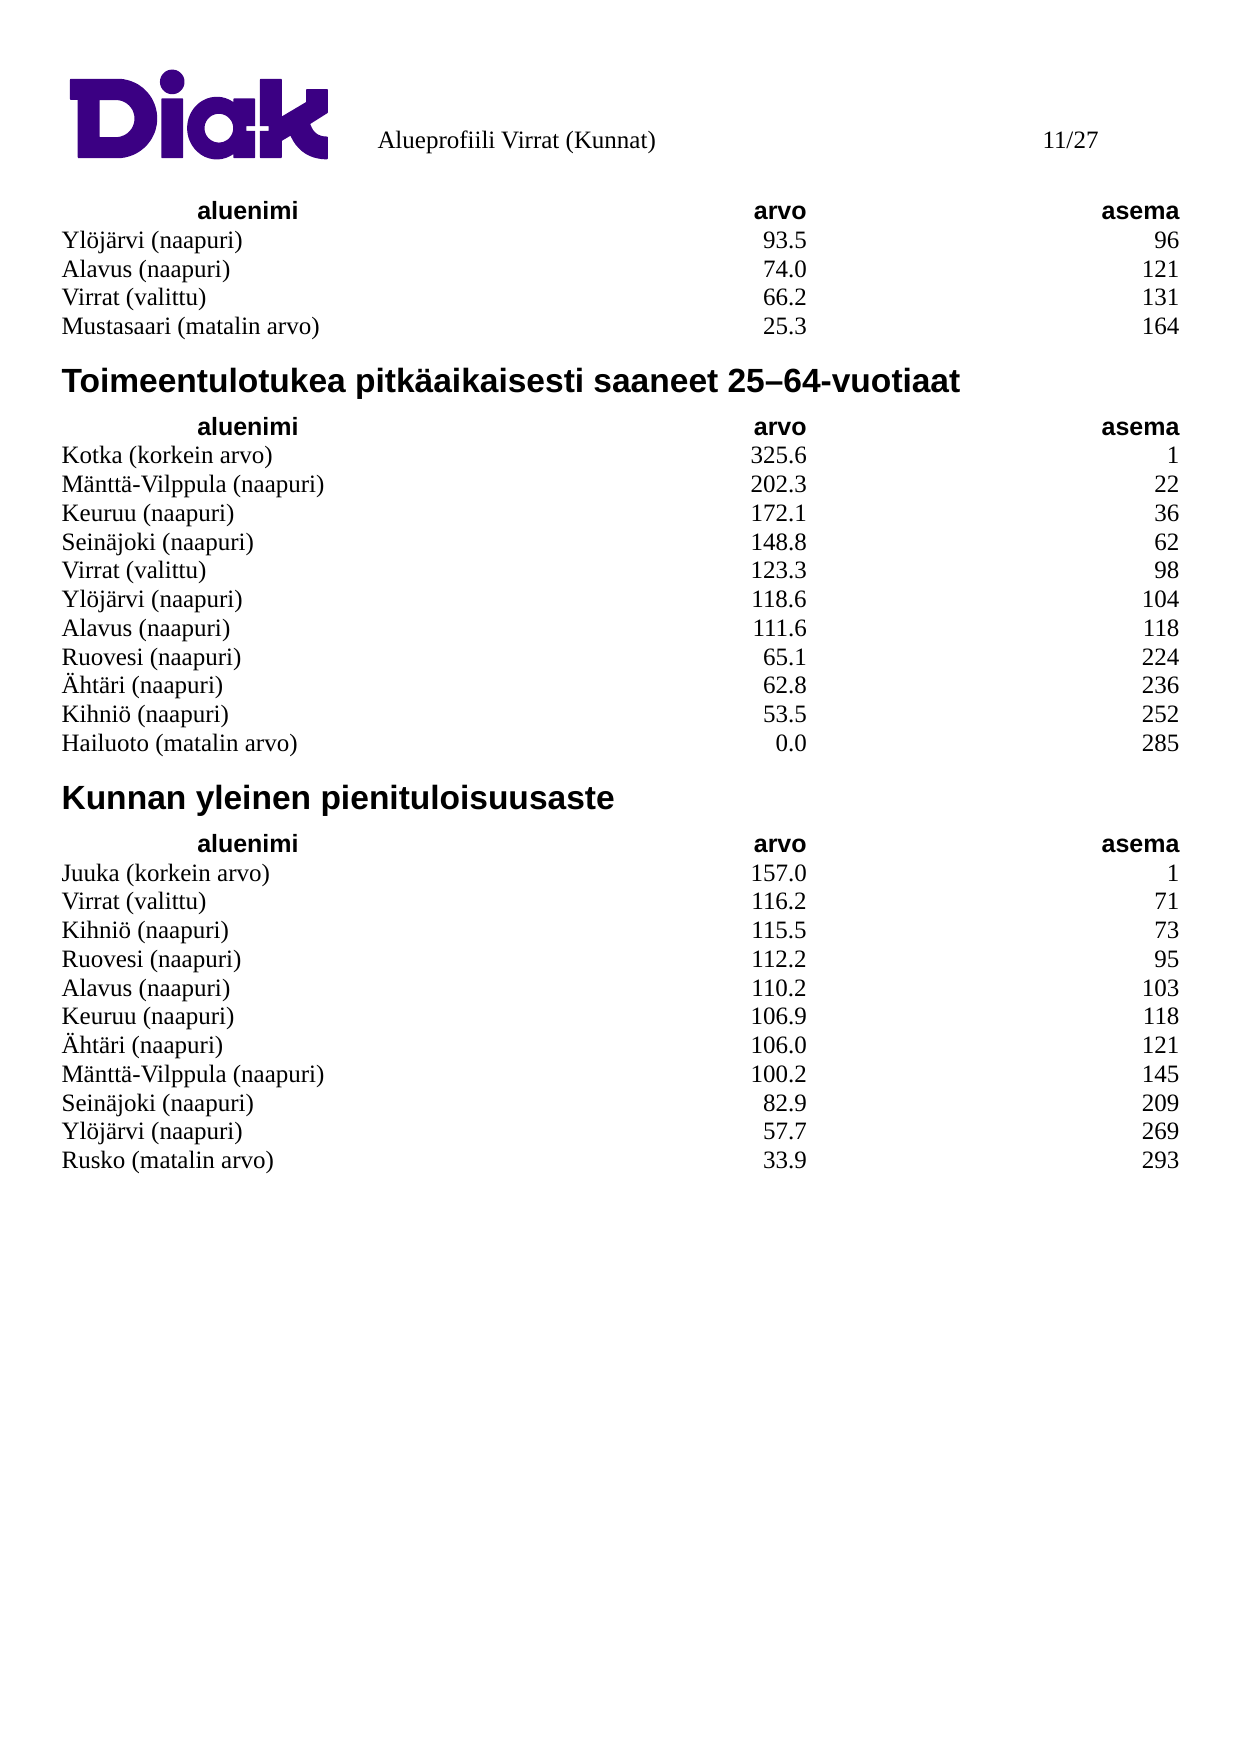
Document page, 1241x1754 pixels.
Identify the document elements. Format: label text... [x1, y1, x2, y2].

table_cell Ylöjärvi (naapuri) [61, 584, 434, 613]
table_cell 62 [806, 527, 1179, 556]
table_header asema [806, 196, 1179, 225]
table_cell 104 [806, 584, 1179, 613]
table_cell 115.5 [434, 915, 806, 944]
table_cell 209 [806, 1088, 1179, 1116]
table_cell 73 [806, 915, 1179, 944]
table_cell Keuruu (naapuri) [61, 1001, 434, 1030]
table_cell 106.0 [434, 1030, 806, 1059]
table_cell Ähtäri (naapuri) [61, 671, 434, 699]
table_cell 224 [806, 642, 1179, 671]
table_cell 157.0 [434, 858, 806, 886]
table_cell 66.2 [434, 283, 806, 311]
table_cell Seinäjoki (naapuri) [61, 527, 434, 556]
table_header arvo [434, 829, 806, 858]
table_cell Virrat (valittu) [61, 556, 434, 584]
table_cell 98 [806, 556, 1179, 584]
table_cell 252 [806, 699, 1179, 728]
table_cell 131 [806, 283, 1179, 311]
table_cell 118.6 [434, 584, 806, 613]
table_cell Alavus (naapuri) [61, 254, 434, 282]
table_header asema [806, 829, 1179, 858]
table_header arvo [434, 412, 806, 441]
subtitle Kunnan yleinen pienituloisuusaste [61, 778, 1179, 816]
table_cell Ylöjärvi (naapuri) [61, 1116, 434, 1145]
table_header aluenimi [61, 829, 434, 858]
table_cell 293 [806, 1145, 1179, 1174]
table_cell 116.2 [434, 886, 806, 915]
table_cell Alavus (naapuri) [61, 973, 434, 1001]
table_cell Mustasaari (matalin arvo) [61, 311, 434, 340]
table_cell 93.5 [434, 225, 806, 254]
table_cell 65.1 [434, 642, 806, 671]
table_cell 118 [806, 613, 1179, 642]
table_cell 62.8 [434, 671, 806, 699]
table_cell 25.3 [434, 311, 806, 340]
table_cell 106.9 [434, 1001, 806, 1030]
table_cell 33.9 [434, 1145, 806, 1174]
table_cell Mänttä-Vilppula (naapuri) [61, 1059, 434, 1088]
table_cell 285 [806, 728, 1179, 757]
table_cell 74.0 [434, 254, 806, 282]
table_cell 269 [806, 1116, 1179, 1145]
table_cell 145 [806, 1059, 1179, 1088]
table_cell 1 [806, 441, 1179, 469]
table_cell 111.6 [434, 613, 806, 642]
table_header aluenimi [61, 196, 434, 225]
table_cell Kihniö (naapuri) [61, 915, 434, 944]
table_cell 103 [806, 973, 1179, 1001]
table_cell 53.5 [434, 699, 806, 728]
table_cell 96 [806, 225, 1179, 254]
table_cell Juuka (korkein arvo) [61, 858, 434, 886]
table_cell 110.2 [434, 973, 806, 1001]
table_cell 148.8 [434, 527, 806, 556]
table_cell 36 [806, 498, 1179, 527]
table_cell 325.6 [434, 441, 806, 469]
table_cell Ruovesi (naapuri) [61, 642, 434, 671]
table_cell 95 [806, 944, 1179, 973]
table_cell 100.2 [434, 1059, 806, 1088]
table_cell 82.9 [434, 1088, 806, 1116]
table_cell Ähtäri (naapuri) [61, 1030, 434, 1059]
table_cell 236 [806, 671, 1179, 699]
table_cell Mänttä-Vilppula (naapuri) [61, 469, 434, 498]
table_cell Ylöjärvi (naapuri) [61, 225, 434, 254]
table_cell Ruovesi (naapuri) [61, 944, 434, 973]
table_cell 112.2 [434, 944, 806, 973]
table_cell 123.3 [434, 556, 806, 584]
table_cell 1 [806, 858, 1179, 886]
table_cell 202.3 [434, 469, 806, 498]
table_cell 172.1 [434, 498, 806, 527]
table_cell 57.7 [434, 1116, 806, 1145]
table_cell 22 [806, 469, 1179, 498]
table_cell Kotka (korkein arvo) [61, 441, 434, 469]
table_cell 121 [806, 1030, 1179, 1059]
table_cell Keuruu (naapuri) [61, 498, 434, 527]
table_cell Hailuoto (matalin arvo) [61, 728, 434, 757]
table_cell Kihniö (naapuri) [61, 699, 434, 728]
table_header arvo [434, 196, 806, 225]
table_cell 0.0 [434, 728, 806, 757]
table_cell Virrat (valittu) [61, 886, 434, 915]
table_header aluenimi [61, 412, 434, 441]
table_cell Alavus (naapuri) [61, 613, 434, 642]
subtitle Toimeentulotukea pitkäaikaisesti saaneet 25–64-vuotiaat [61, 361, 1179, 399]
table_header asema [806, 412, 1179, 441]
table_cell Seinäjoki (naapuri) [61, 1088, 434, 1116]
table_cell 121 [806, 254, 1179, 282]
table_cell Virrat (valittu) [61, 283, 434, 311]
table_cell 164 [806, 311, 1179, 340]
table_cell 71 [806, 886, 1179, 915]
table_cell Rusko (matalin arvo) [61, 1145, 434, 1174]
table_cell 118 [806, 1001, 1179, 1030]
